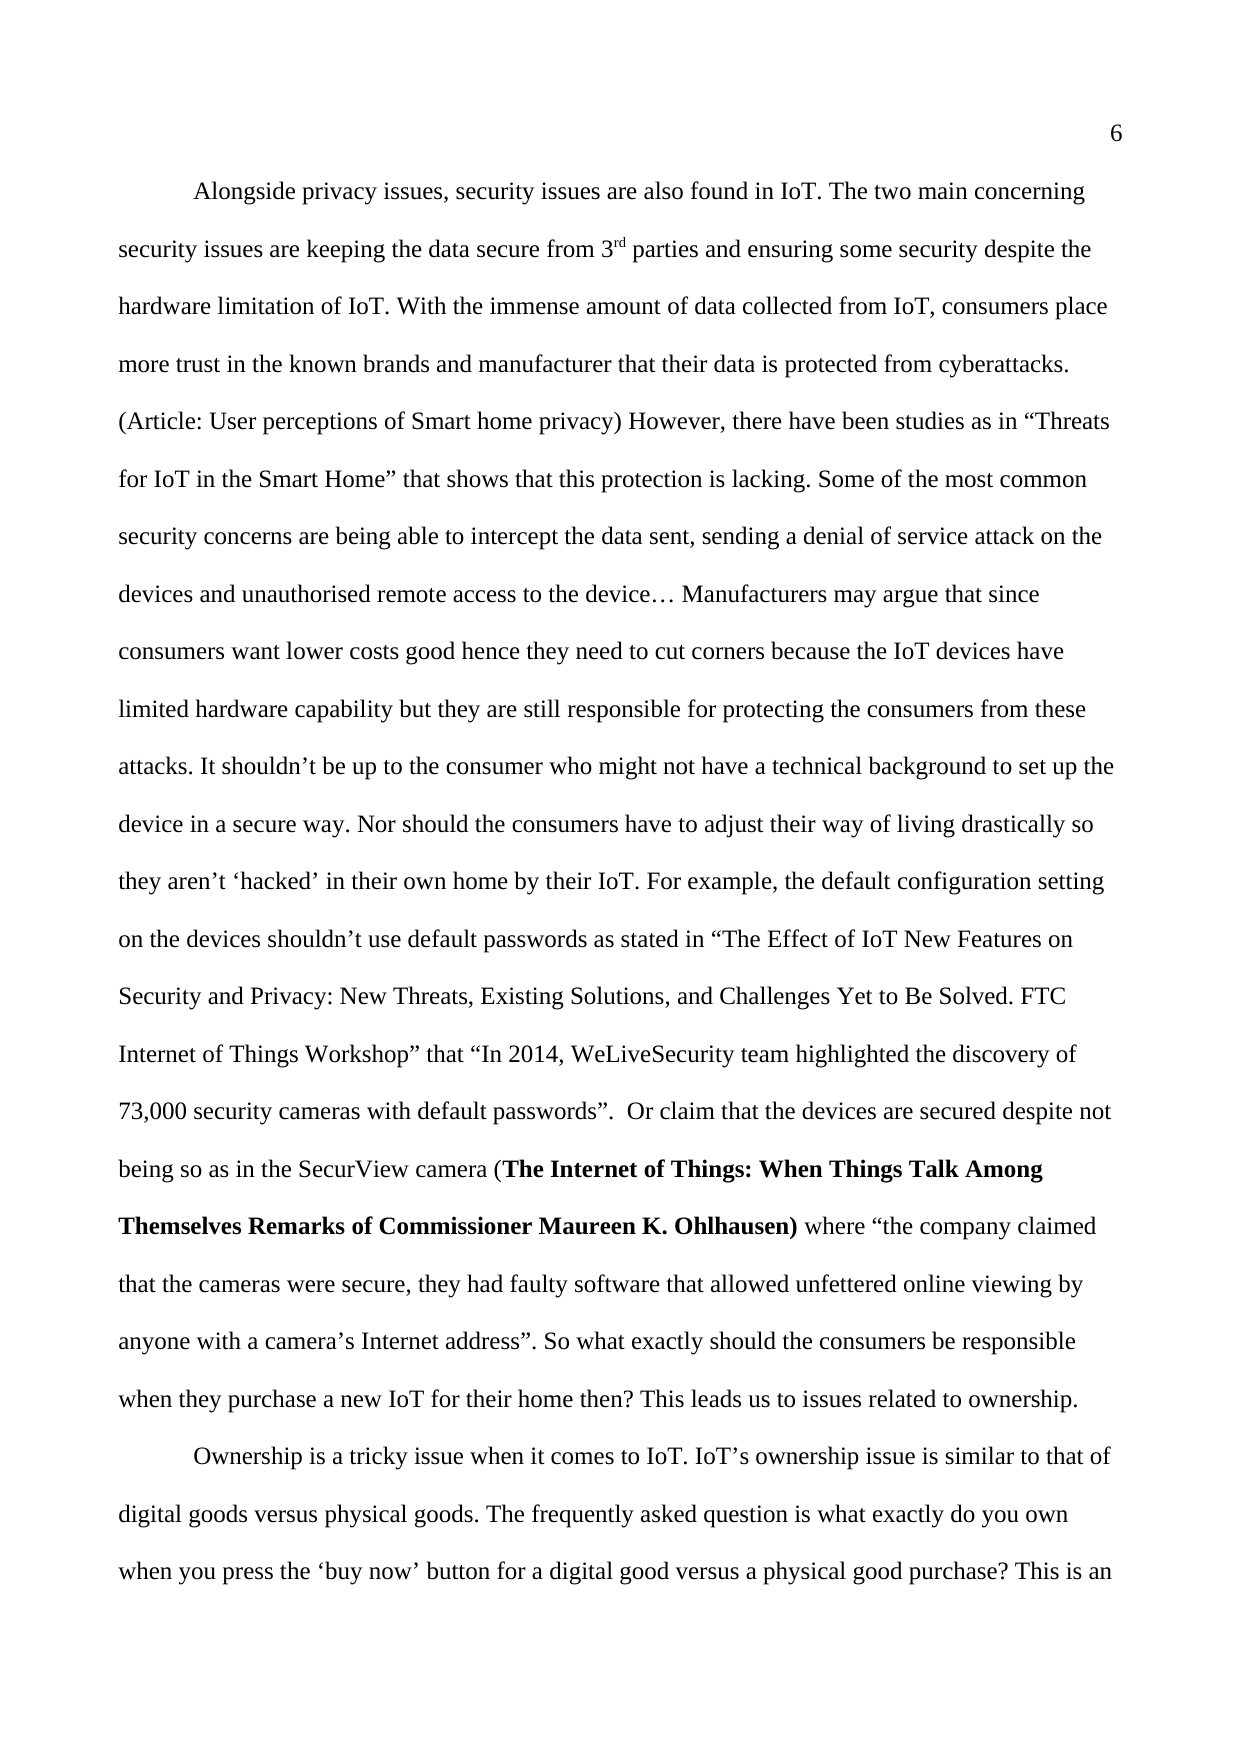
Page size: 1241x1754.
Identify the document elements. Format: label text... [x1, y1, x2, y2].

text Alongside privacy issues, security issues are also found in IoT. The two main concerning security issues are keeping the data secure from 3rd parties and ensuring some security despite the hardware limitation of IoT. With the immense amount of data collected from IoT, consumers place more trust in the known brands and manufacturer that their data is protected from cyberattacks. (Article: User perceptions of Smart home privacy) However, there have been studies as in “Threats for IoT in the Smart Home” that shows that this protection is lacking. Some of the most common security concerns are being able to intercept the data sent, sending a denial of service attack on the devices and unauthorised remote access to the device… Manufacturers may argue that since consumers want lower costs good hence they need to cut corners because the IoT devices have limited hardware capability but they are still responsible for protecting the consumers from these attacks. It shouldn’t be up to the consumer who might not have a technical background to set up the device in a secure way. Nor should the consumers have to adjust their way of living drastically so they aren’t ‘hacked’ in their own home by their IoT. For example, the default configuration setting on the devices shouldn’t use default passwords as stated in “The Effect of IoT New Features on Security and Privacy: New Threats, Existing Solutions, and Challenges Yet to Be Solved. FTC Internet of Things Workshop” that “In 2014, WeLiveSecurity team highlighted the discovery of 73,000 security cameras with default passwords”. Or claim that the devices are secured despite not being so as in the SecurView camera (The Internet of Things: When Things Talk Among Themselves Remarks of Commissioner Maureen K. Ohlhausen) where “the company claimed that the cameras were secure, they had faulty software that allowed unfettered online viewing by anyone with a camera’s Internet address”. So what exactly should the consumers be responsible when they purchase a new IoT for their home then? This leads us to issues related to ownership. [118, 176, 1122, 1413]
text Ownership is a tricky issue when it comes to IoT. IoT’s ownership issue is similar to that of digital goods versus physical goods. The frequently asked question is what exactly do you own when you press the ‘buy now’ button for a digital good versus a physical good purchase? This is an [118, 1441, 1122, 1585]
